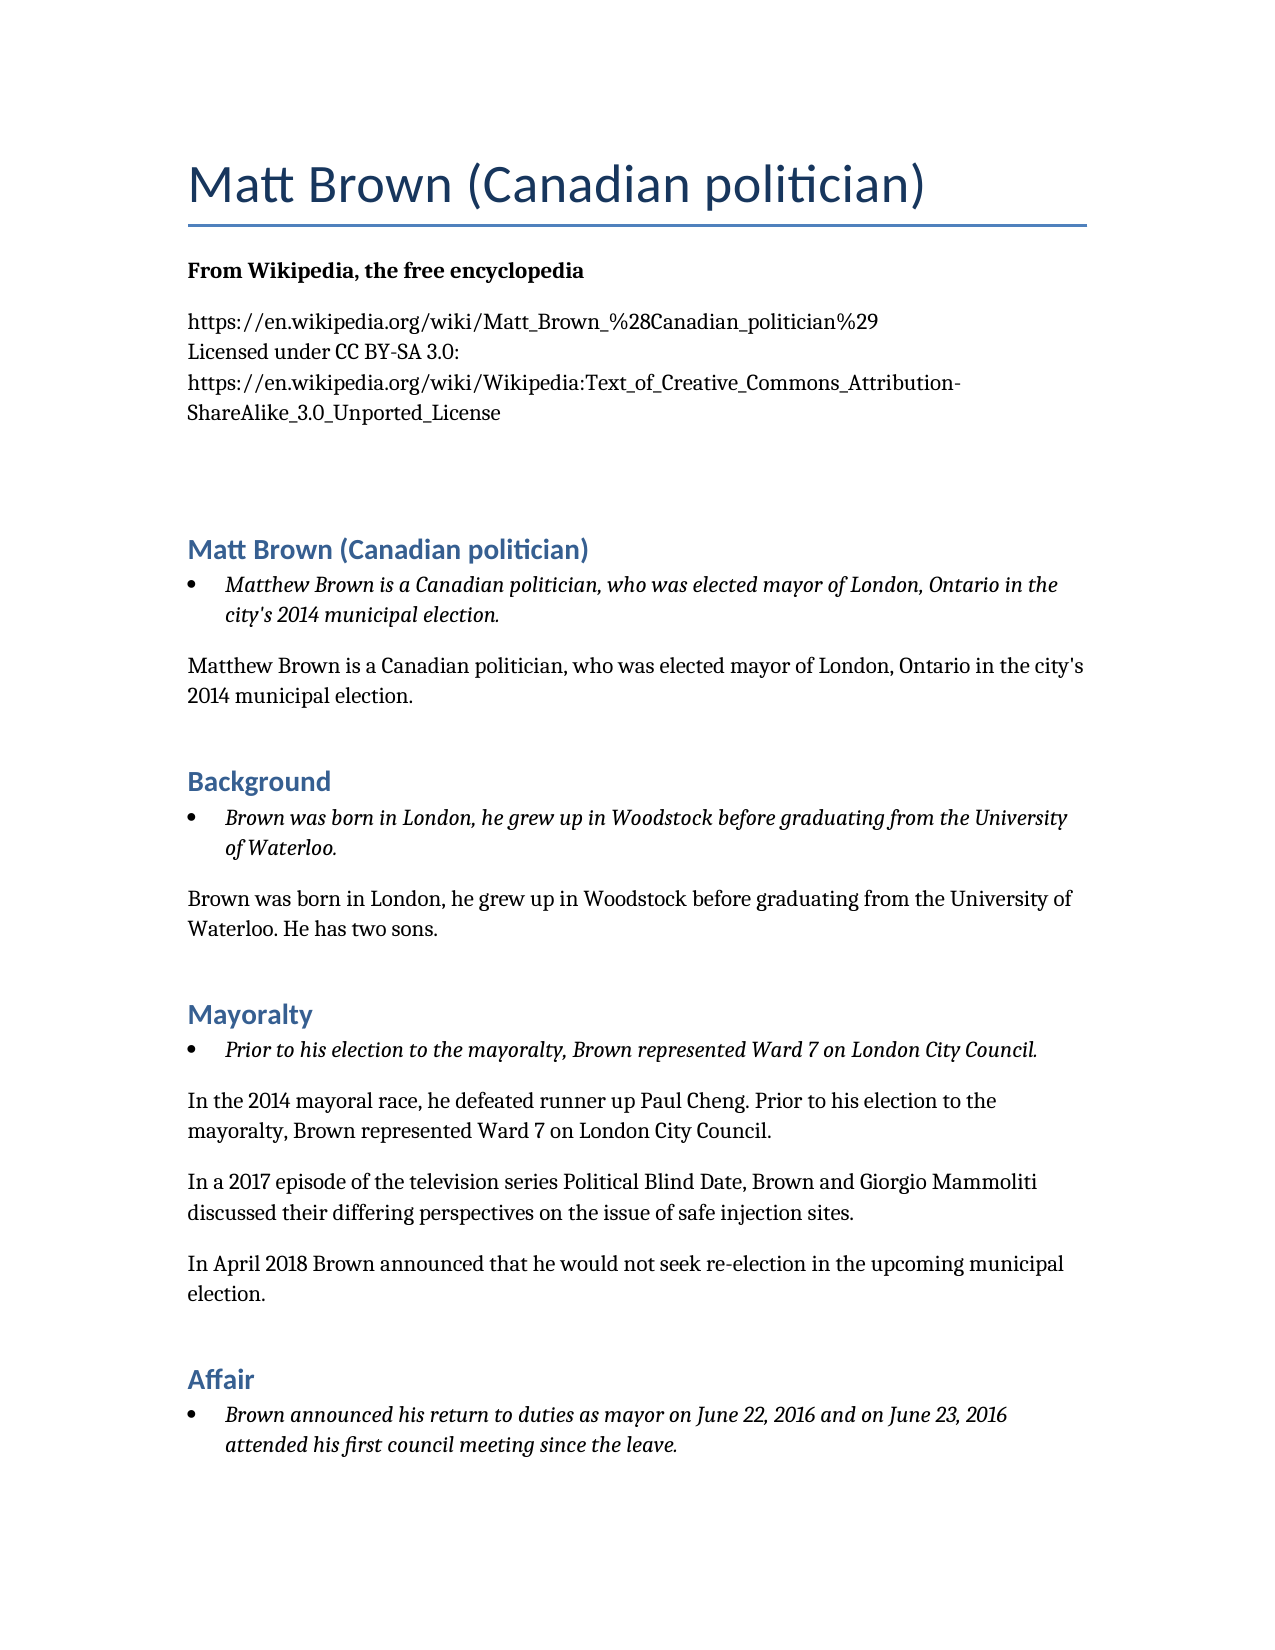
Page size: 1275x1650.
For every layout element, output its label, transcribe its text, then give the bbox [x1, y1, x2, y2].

subtitle Matt Brown (Canadian politician) [187, 531, 1087, 566]
text In the 2014 mayoral race, he defeated runner up Paul Cheng. Prior to his election to the mayoralty, Brown represented Ward 7 on London City Council. [187, 1088, 1087, 1144]
list Brown was born in London, he grew up in Woodstock before graduating from the University of Waterloo. [187, 804, 1087, 861]
text From Wikipedia, the free encyclopedia [187, 258, 1087, 284]
list Matthew Brown is a Canadian politician, who was elected mayor of London, Ontario in the city's 2014 municipal election. [187, 572, 1087, 628]
subtitle Affair [187, 1361, 1087, 1396]
list Brown announced his return to duties as mayor on June 22, 2016 and on June 23, 2016 attended his first council meeting since the leave. [187, 1402, 1087, 1458]
subtitle Mayoralty [187, 996, 1087, 1032]
text In a 2017 episode of the television series Political Blind Date, Brown and Giorgio Mammoliti discussed their differing perspectives on the issue of safe injection sites. [187, 1169, 1087, 1226]
subtitle Background [187, 763, 1087, 799]
text Matthew Brown is a Canadian politician, who was elected mayor of London, Ontario in the city's 2014 municipal election. [187, 653, 1087, 709]
text Brown was born in London, he grew up in Woodstock before graduating from the University of Waterloo. He has two sons. [187, 886, 1087, 942]
title Matt Brown (Canadian politician) [187, 150, 1087, 227]
text https://en.wikipedia.org/wiki/Matt_Brown_%28Canadian_politician%29 Licensed under CC BY-SA 3.0: https://en.wikipedia.org/wiki/Wikipedia:Text_of_Creative_Commons_Attribution-ShareAlike_3.0_Unported_License [187, 309, 1087, 426]
text In April 2018 Brown announced that he would not seek re-election in the upcoming municipal election. [187, 1250, 1087, 1307]
list Prior to his election to the mayoralty, Brown represented Ward 7 on London City Council. [187, 1037, 1087, 1063]
